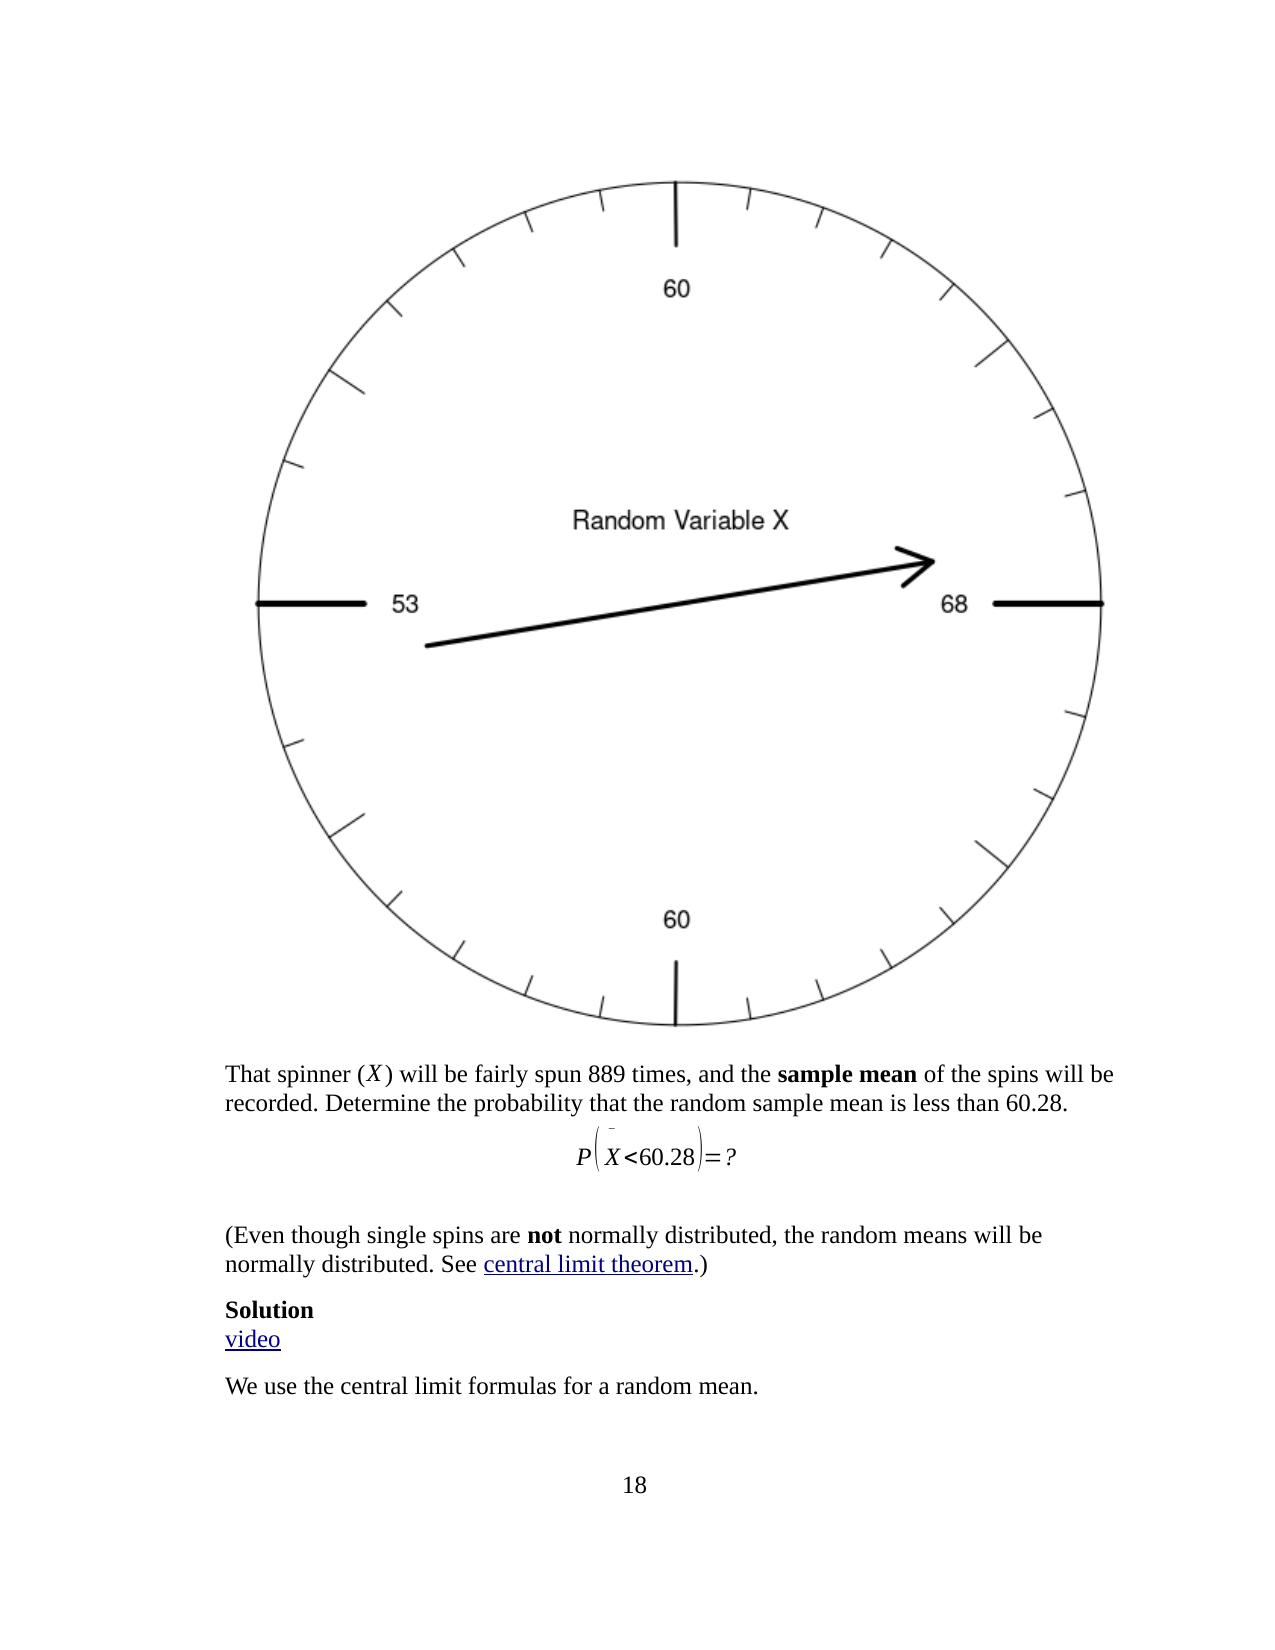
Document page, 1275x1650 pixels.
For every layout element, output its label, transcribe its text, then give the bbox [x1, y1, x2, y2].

list We use the central limit formulas for a random mean. [187, 1371, 1125, 1399]
list That spinner () will be fairly spun 889 times, and the sample mean of the spins will be recorded. Determine the probability that the random sample mean is less than 60.28. [187, 150, 1125, 1117]
list Solution video [187, 1295, 1125, 1353]
picture [225, 150, 1134, 1059]
list (Even though single spins are not normally distributed, the random means will be normally distributed. See central limit theorem.) [187, 1220, 1125, 1277]
